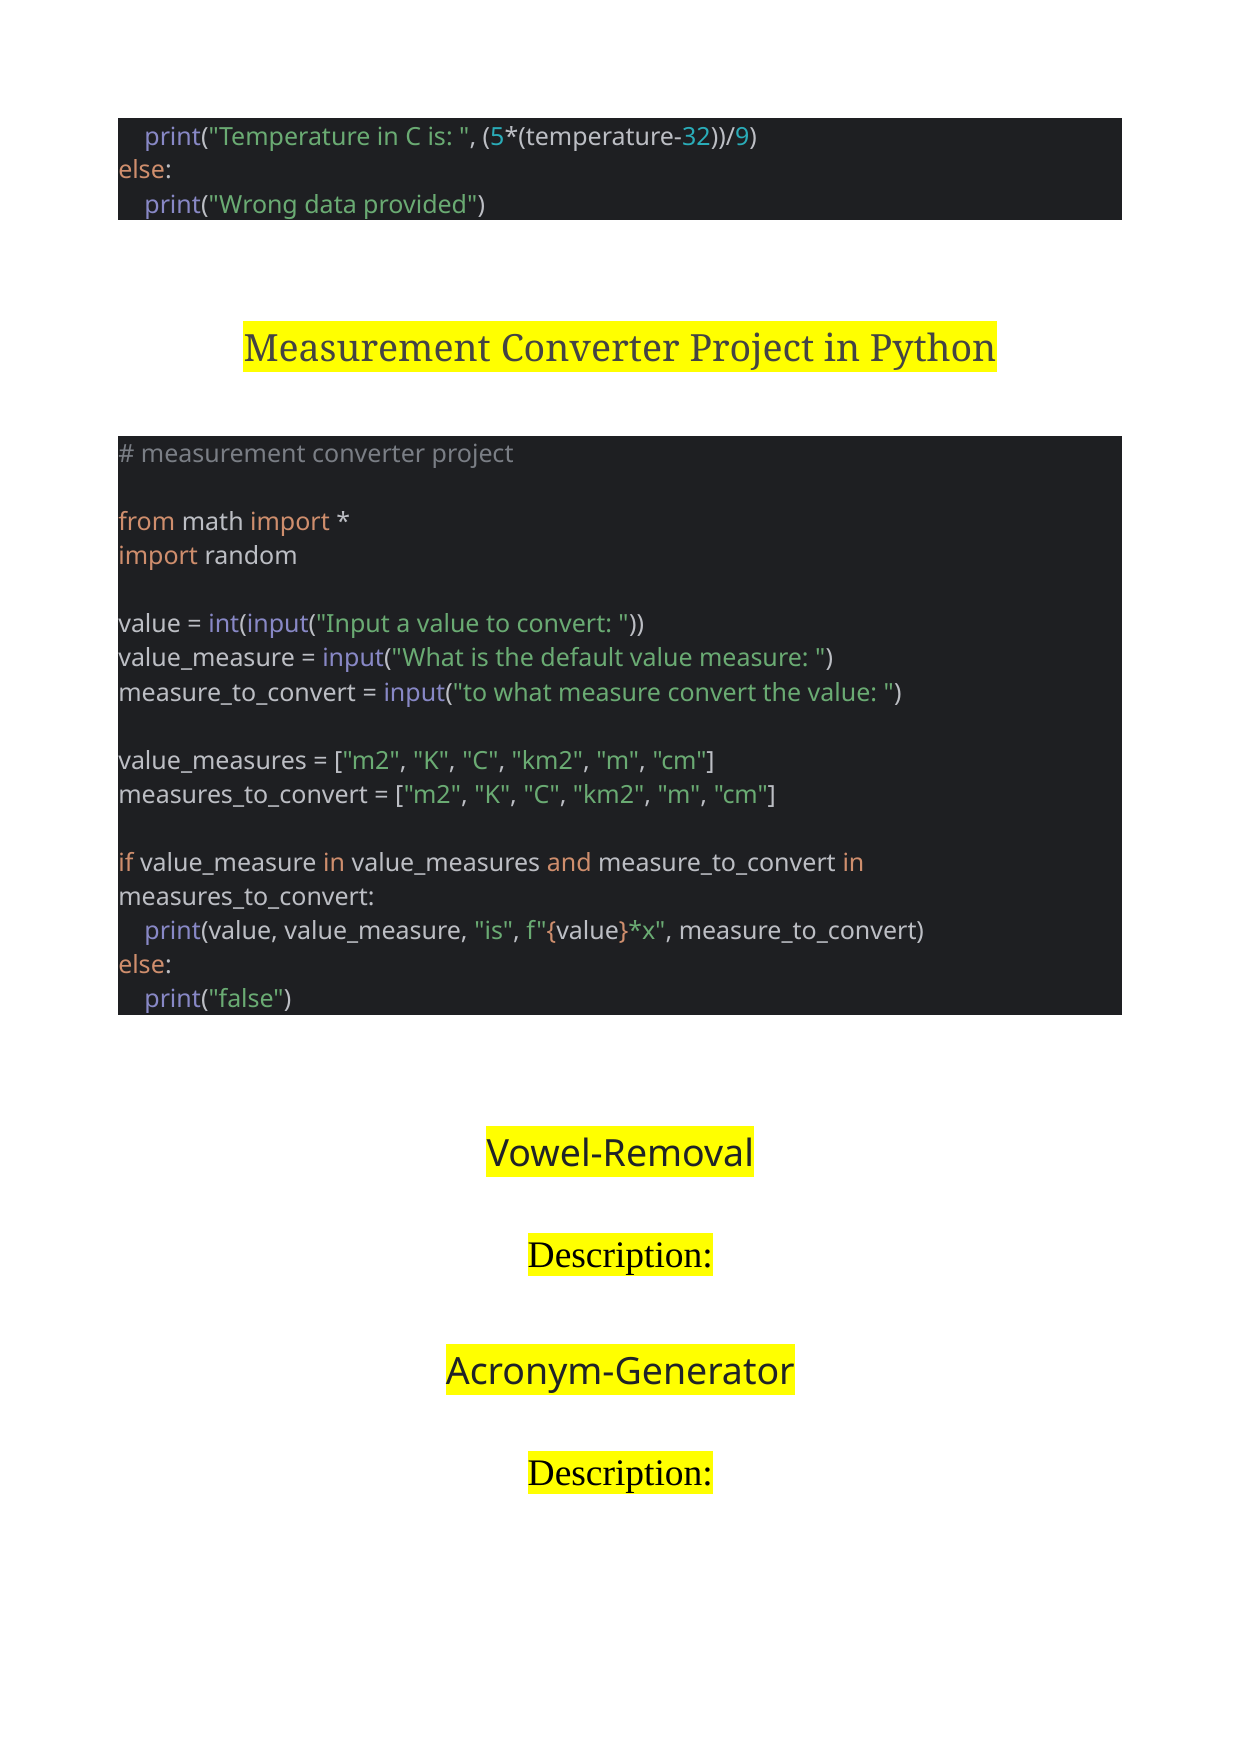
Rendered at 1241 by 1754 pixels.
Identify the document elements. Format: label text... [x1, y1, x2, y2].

subtitle Measurement Converter Project in Python [118, 321, 1122, 372]
text # measurement converter project from math import * import random value = int(input("Input a value to convert: ")) value_measure = input("What is the default value measure: ") measure_to_convert = input("to what measure convert the value: ") value_measures = ["m2", "K", "C", "km2", "m", "cm"] measures_to_convert = ["m2", "K", "C", "km2", "m", "cm"] if value_measure in value_measures and measure_to_convert in measures_to_convert: print(value, value_measure, "is", f"{value}*x", measure_to_convert) else: print("false") [118, 436, 1122, 1015]
text Description: [118, 1233, 1122, 1276]
text print("Temperature in C is: ", (5*(temperature-32))/9) else: print("Wrong data provided") [118, 118, 1122, 220]
subtitle Vowel-Removal [118, 1126, 1122, 1177]
subtitle Acronym-Generator [118, 1344, 1122, 1395]
text Description: [118, 1451, 1122, 1494]
